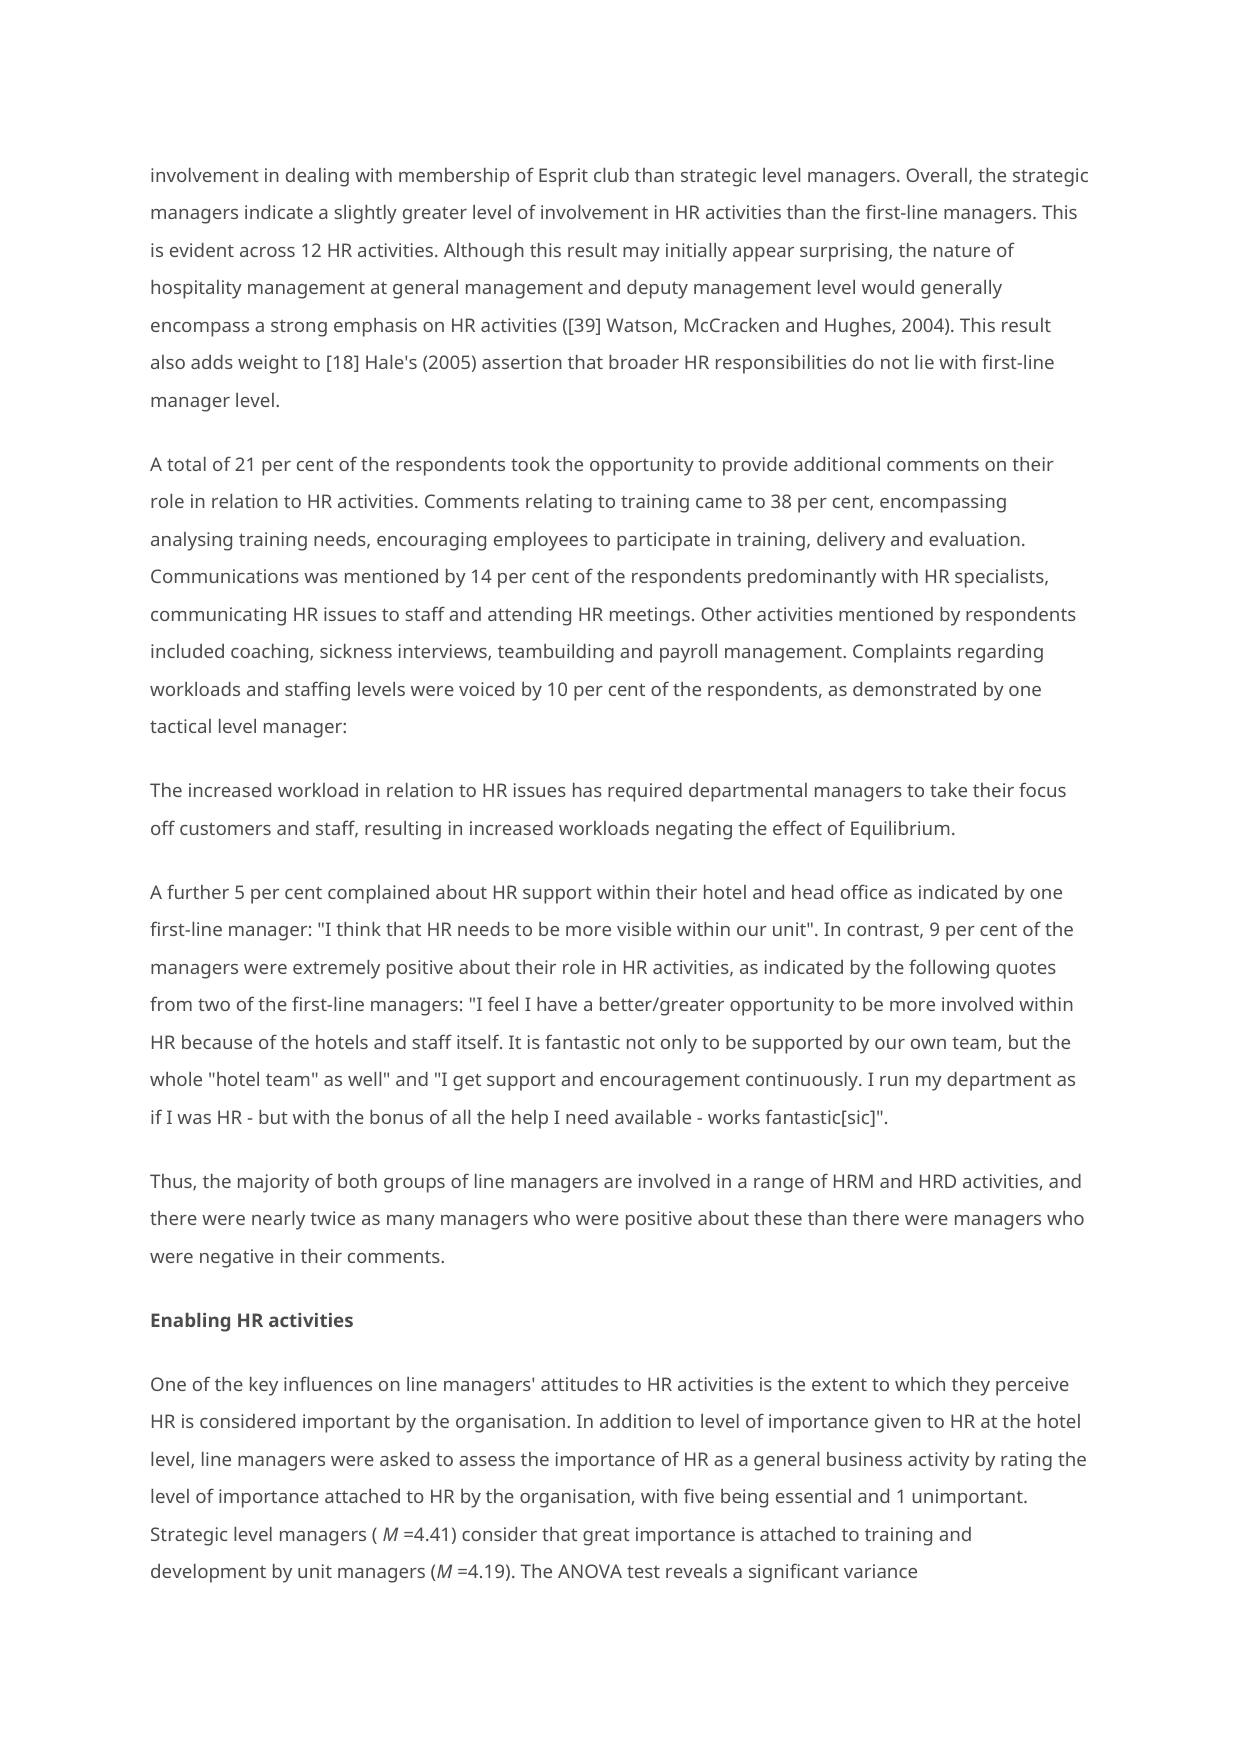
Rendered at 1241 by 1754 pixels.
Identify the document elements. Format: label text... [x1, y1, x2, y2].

text One of the key influences on line managers' attitudes to HR activities is the extent to which they perceive HR is considered important by the organisation. In addition to level of importance given to HR at the hotel level, line managers were asked to assess the importance of HR as a general business activity by rating the level of importance attached to HR by the organisation, with five being essential and 1 unimportant. Strategic level managers ( M =4.41) consider that great importance is attached to training and development by unit managers (M =4.19). The ANOVA test reveals a significant variance [150, 1359, 1090, 1584]
text A total of 21 per cent of the respondents took the opportunity to provide additional comments on their role in relation to HR activities. Comments relating to training came to 38 per cent, encompassing analysing training needs, encouraging employees to participate in training, delivery and evaluation. Communications was mentioned by 14 per cent of the respondents predominantly with HR specialists, communicating HR issues to staff and attending HR meetings. Other activities mentioned by respondents included coaching, sickness interviews, teambuilding and payroll management. Complaints regarding workloads and staffing levels were voiced by 10 per cent of the respondents, as demonstrated by one tactical level manager: [150, 439, 1090, 739]
text involvement in dealing with membership of Esprit club than strategic level managers. Overall, the strategic managers indicate a slightly greater level of involvement in HR activities than the first-line managers. This is evident across 12 HR activities. Although this result may initially appear surprising, the nature of hospitality management at general management and deputy management level would generally encompass a strong emphasis on HR activities ([39] Watson, McCracken and Hughes, 2004). This result also adds weight to [18] Hale's (2005) assertion that broader HR responsibilities do not lie with first-line manager level. [150, 150, 1090, 412]
text The increased workload in relation to HR issues has required departmental managers to take their focus off customers and staff, resulting in increased workloads negating the effect of Equilibrium. [150, 766, 1090, 841]
text A further 5 per cent complained about HR support within their hotel and head office as indicated by one first-line manager: "I think that HR needs to be more visible within our unit". In contrast, 9 per cent of the managers were extremely positive about their role in HR activities, as indicated by the following quotes from two of the first-line managers: "I feel I have a better/greater opportunity to be more involved within HR because of the hotels and staff itself. It is fantastic not only to be supported by our own team, but the whole "hotel team" as well" and "I get support and encouragement continuously. I run my department as if I was HR - but with the bonus of all the help I need available - works fantastic[sic]". [150, 867, 1090, 1130]
text Enabling HR activities [150, 1295, 1090, 1333]
text Thus, the majority of both groups of line managers are involved in a range of HRM and HRD activities, and there were nearly twice as many managers who were positive about these than there were managers who were negative in their comments. [150, 1156, 1090, 1269]
